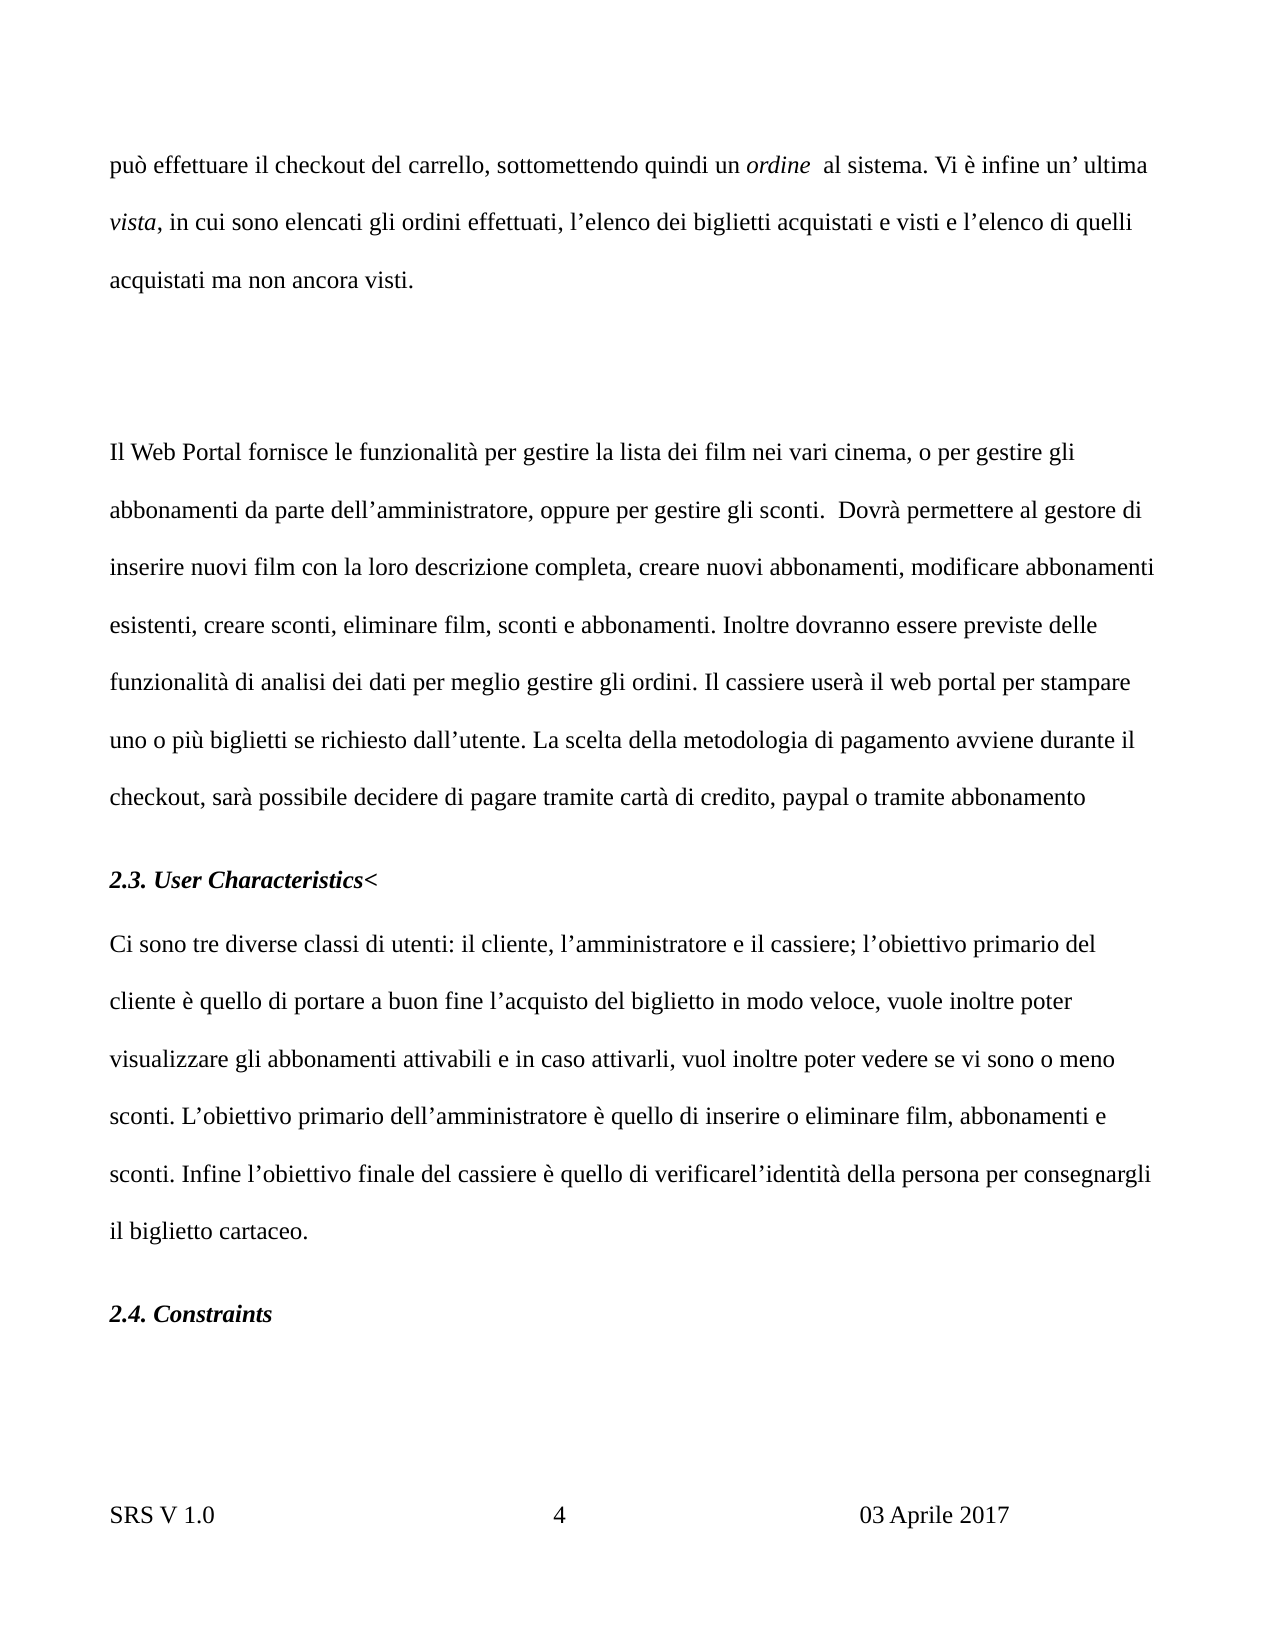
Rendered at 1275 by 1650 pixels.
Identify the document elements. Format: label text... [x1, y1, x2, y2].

subtitle 2.4. Constraints [109, 1299, 1162, 1327]
subtitle 2.3. User Characteristics< [109, 865, 1162, 894]
text può effettuare il checkout del carrello, sottomettendo quindi un ordine al sistema. Vi è infine un’ ultima vista, in cui sono elencati gli ordini effettuati, l’elenco dei biglietti acquistati e visti e l’elenco di quelli acquistati ma non ancora visti. [109, 150, 1162, 294]
text Il Web Portal fornisce le funzionalità per gestire la lista dei film nei vari cinema, o per gestire gli abbonamenti da parte dell’amministratore, oppure per gestire gli sconti. Dovrà permettere al gestore di inserire nuovi film con la loro descrizione completa, creare nuovi abbonamenti, modificare abbonamenti esistenti, creare sconti, eliminare film, sconti e abbonamenti. Inoltre dovranno essere previste delle funzionalità di analisi dei dati per meglio gestire gli ordini. Il cassiere userà il web portal per stampare uno o più biglietti se richiesto dall’utente. La scelta della metodologia di pagamento avviene durante il checkout, sarà possibile decidere di pagare tramite cartà di credito, paypal o tramite abbonamento [109, 437, 1162, 811]
text Ci sono tre diverse classi di utenti: il cliente, l’amministratore e il cassiere; l’obiettivo primario del cliente è quello di portare a buon fine l’acquisto del biglietto in modo veloce, vuole inoltre poter visualizzare gli abbonamenti attivabili e in caso attivarli, vuol inoltre poter vedere se vi sono o meno sconti. L’obiettivo primario dell’amministratore è quello di inserire o eliminare film, abbonamenti e sconti. Infine l’obiettivo finale del cassiere è quello di verificarel’identità della persona per consegnargli il biglietto cartaceo. [109, 929, 1162, 1245]
